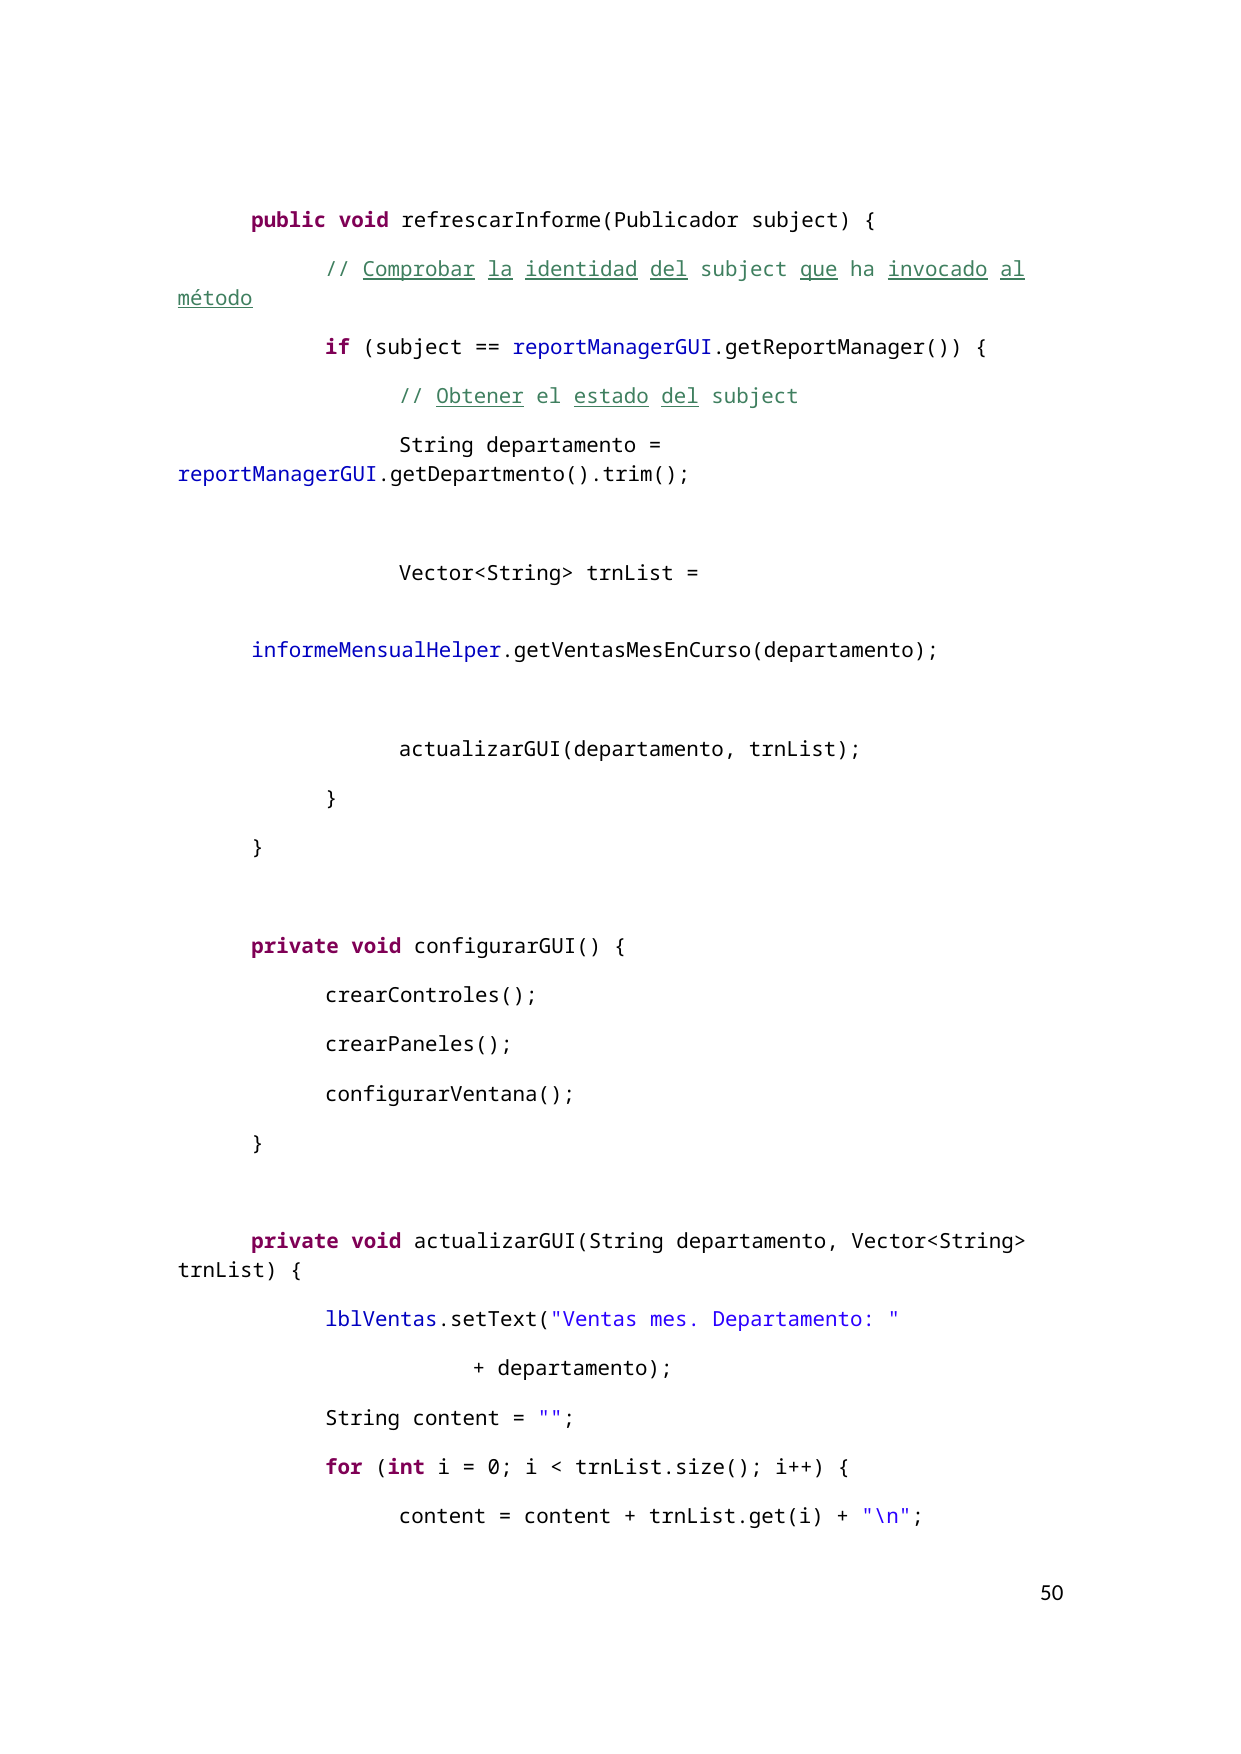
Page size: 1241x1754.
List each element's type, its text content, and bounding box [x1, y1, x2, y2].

text // Obtener el estado del subject [177, 381, 1063, 410]
text crearPaneles(); [177, 1029, 1063, 1058]
text public void refrescarInforme(Publicador subject) { [177, 205, 1063, 233]
text Vector<String> trnList = [177, 558, 1063, 586]
text // Comprobar la identidad del subject que ha invocado al método [177, 254, 1063, 311]
text } [177, 1128, 1063, 1156]
text + departamento); [177, 1353, 1063, 1382]
text actualizarGUI(departamento, trnList); [177, 734, 1063, 762]
text private void configurarGUI() { [177, 931, 1063, 959]
text String content = ""; [177, 1403, 1063, 1431]
text private void actualizarGUI(String departamento, Vector<String> trnList) { [177, 1227, 1063, 1283]
text informeMensualHelper.getVentasMesEnCurso(departamento); [177, 607, 1063, 664]
text configurarVentana(); [177, 1079, 1063, 1107]
text crearControles(); [177, 980, 1063, 1009]
text } [177, 783, 1063, 812]
text lblVentas.setText("Ventas mes. Departamento: " [177, 1304, 1063, 1333]
text for (int i = 0; i < trnList.size(); i++) { [177, 1452, 1063, 1481]
text } [177, 832, 1063, 861]
text String departamento = reportManagerGUI.getDepartmento().trim(); [177, 431, 1063, 487]
text if (subject == reportManagerGUI.getReportManager()) { [177, 332, 1063, 361]
text content = content + trnList.get(i) + "\n"; [177, 1501, 1063, 1530]
